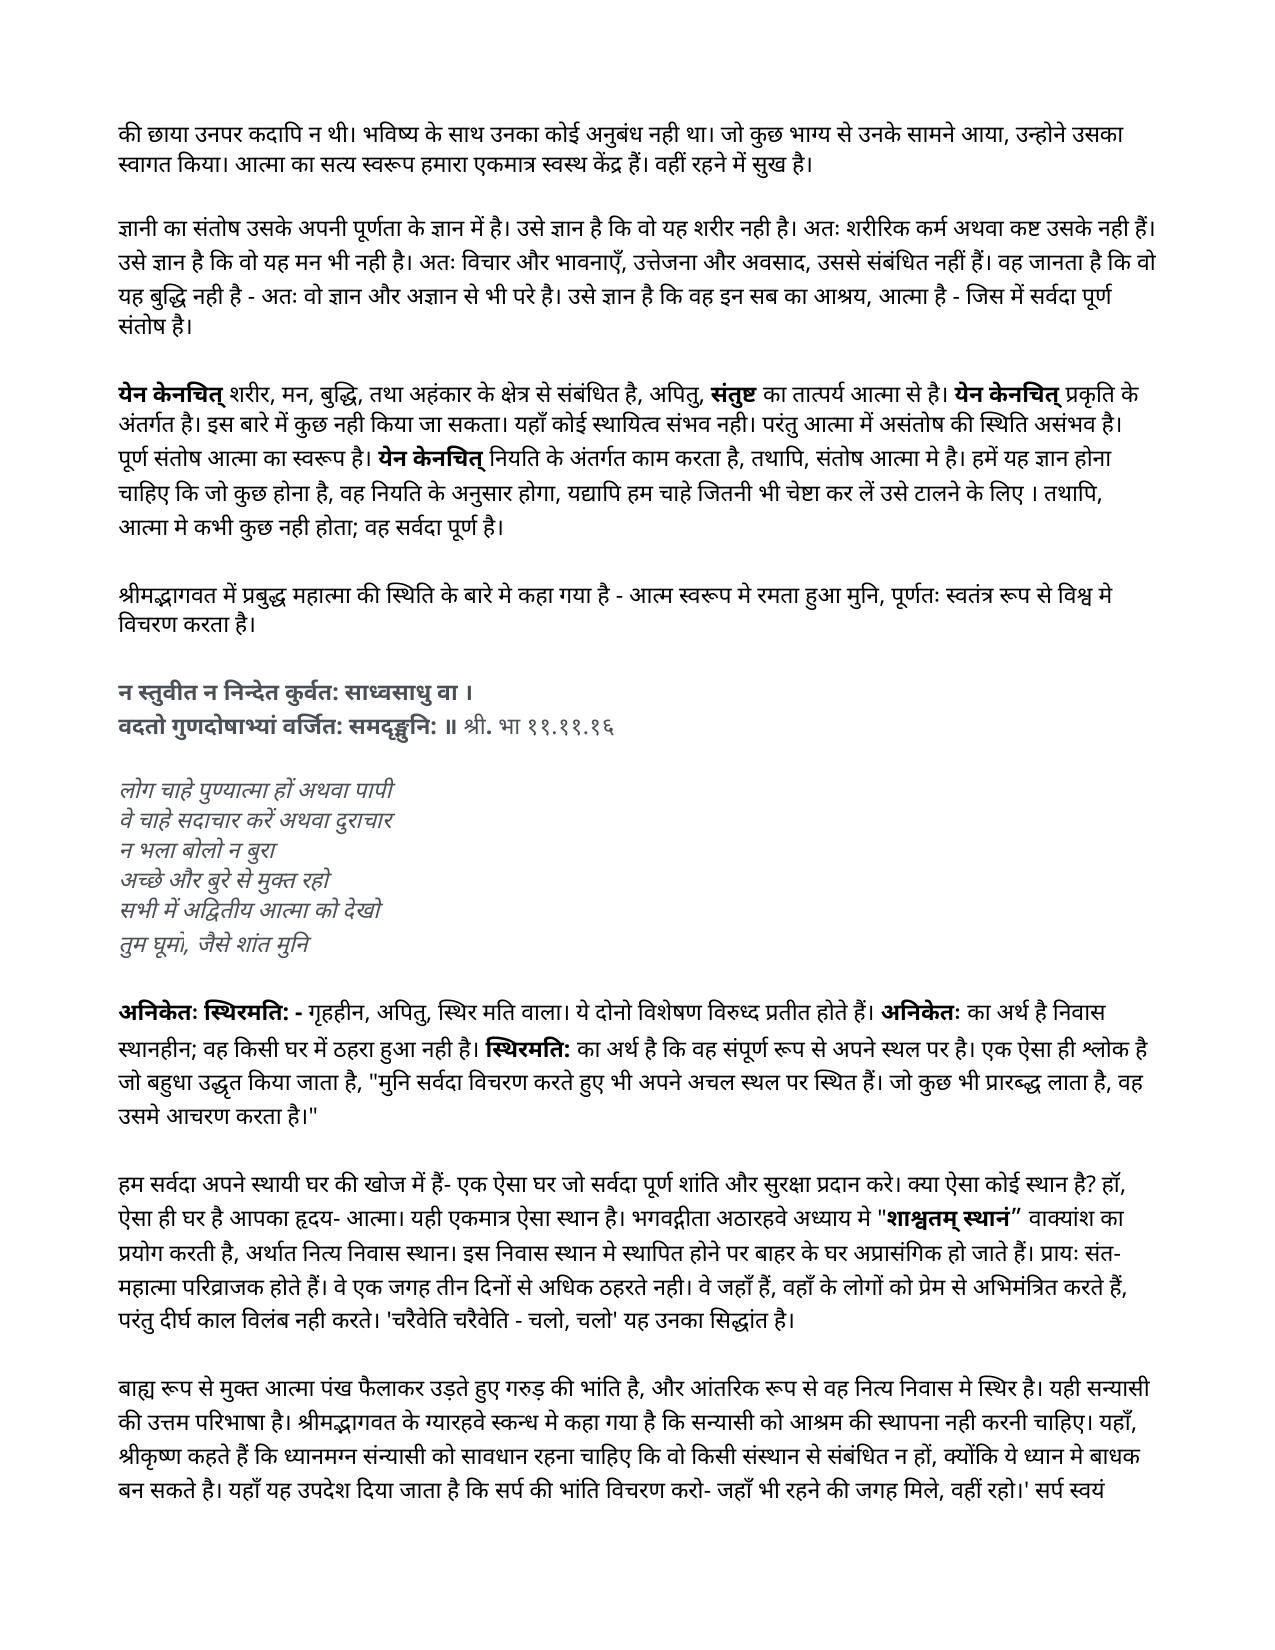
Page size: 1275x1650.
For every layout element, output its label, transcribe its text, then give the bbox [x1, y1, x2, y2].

text अनिकेतः स्थिरमति: - गृहहीन, अपितु, स्थिर मति वाला। ये दोनो विशेषण विरुध्द प्रतीत होते हैं। अनिकेतः का अर्थ है निवास स्थानहीन; वह किसी घर में ठहरा हुआ नही है। स्थिरमति: का अर्थ है कि वह संपूर्ण रूप से अपने स्थल पर है। एक ऐसा ही श्लोक है जो बहुधा उद्धृत किया जाता है, "मुनि सर्वदा विचरण करते हुए भी अपने अचल स्थल पर स्थित हैं। जो कुछ भी प्रारब्द्ध लाता है, वह उसमे आचरण करता है।" [118, 996, 1157, 1134]
text तुम घूमो, जैसे शांत मुनि [118, 928, 1157, 961]
text श्रीमद्भागवत में प्रबुद्ध महात्मा की स्थिति के बारे मे कहा गया है - आत्म स्वरूप मे रमता हुआ मुनि, पूर्णतः स्वतंत्र रूप से विश्व मे विचरण करता है। [118, 578, 1157, 642]
text की छाया उनपर कदापि न थी। भविष्य के साथ उनका कोई अनुबंध नही था। जो कुछ भाग्य से उनके सामने आया, उन्होने उसका स्वागत किया। आत्मा का सत्य स्वरूप हमारा एकमात्र स्वस्थ केंद्र हैं। वहीं रहने में सुख है। [118, 118, 1157, 182]
text वे चाहे सदाचार करें अथवा दुराचार [118, 808, 1157, 838]
text न भला बोलो न बुरा [118, 838, 1157, 868]
text वदतो गुणदोषाभ्यां वर्जित: समद‍ृङ्‍मुनि: ॥ श्री. भा ११.११.१६ [118, 710, 1157, 744]
text लोग चाहे पुण्यात्मा हों अथवा पापी [118, 778, 1157, 808]
text अच्छे और बुरे से मुक्त रहो [118, 868, 1157, 898]
text येन केनचित् शरीर, मन, बुद्धि, तथा अहंकार के क्षेत्र से संबंधित है, अपितु, संतुष्ट का तात्पर्य आत्मा से है। येन केनचित् प्रकृति के अंतर्गत है। इस बारे में कुछ नही किया जा सकता। यहाँ कोई स्थायित्व संभव नही। परंतु आत्मा में असंतोष की स्थिति असंभव है। पूर्ण संतोष आत्मा का स्वरूप है। येन केनचित् नियति के अंतर्गत काम करता है, तथापि, संतोष आत्मा मे है। हमें यह ज्ञान होना चाहिए कि जो कुछ होना है, वह नियति के अनुसार होगा, यद्यापि हम चाहे जितनी भी चेष्टा कर लें उसे टालने के लिए । तथापि, आत्मा मे कभी कुछ नही होता; वह सर्वदा पूर्ण है। [118, 377, 1157, 544]
text हम सर्वदा अपने स्थायी घर की खोज में हैं- एक ऐसा घर जो सर्वदा पूर्ण शांति और सुरक्षा प्रदान करे। क्या ऐसा कोई स्थान है? हॉ, ऐसा ही घर है आपका हृदय- आत्मा। यही एकमात्र ऐसा स्थान है। भगवद्गीता अठारहवे अध्याय मे "शाश्वतम् स्थानं” वाक्यांश का प्रयोग करती है, अर्थात नित्य निवास स्थान। इस निवास स्थान मे स्थापित होने पर बाहर के घर अप्रासंगिक हो जाते हैं। प्रायः संत-महात्मा परिव्राजक होते हैं। वे एक जगह तीन दिनों से अधिक ठहरते नही। वे जहाँ हैं, वहाँ के लोगों को प्रेम से अभिमंत्रित करते हैं, परंतु दीर्घ काल विलंब नही करते। 'चरैवेति चरैवेति - चलो, चलो' यह उनका सिद्धांत है। [118, 1168, 1157, 1338]
text सभी में अद्वितीय आत्मा को देखो [118, 898, 1157, 928]
text बाह्य रूप से मुक्त आत्मा पंख फैलाकर उड़ते हुए गरुड़ की भांति है, और आंतरिक रूप से वह नित्य निवास मे स्थिर है। यही सन्यासी की उत्तम परिभाषा है। श्रीमद्भागवत के ग्यारहवे स्कन्ध मे कहा गया है कि सन्यासी को आश्रम की स्थापना नही करनी चाहिए। यहाँ, श्रीकृष्ण कहते हैं कि ध्यानमग्न संन्यासी को सावधान रहना चाहिए कि वो किसी संस्थान से संबंधित न हों, क्योंकि ये ध्यान मे बाधक बन सकते है। यहाँ यह उपदेश दिया जाता है कि सर्प की भांति विचरण करो- जहाँ भी रहने की जगह मिले, वहीं रहो।' सर्प स्वयं [118, 1372, 1157, 1508]
text ज्ञानी का संतोष उसके अपनी पूर्णता के ज्ञान में है। उसे ज्ञान है कि वो यह शरीर नही है। अतः शरीरिक कर्म अथवा कष्ट उसके नही हैं। उसे ज्ञान है कि वो यह मन भी नही है। अतः विचार और भावनाएँ, उत्तेजना और अवसाद, उससे संबंधित नहीं हैं। वह जानता है कि वो यह बुद्धि नही है - अतः वो ज्ञान और अज्ञान से भी परे है। उसे ज्ञान है कि वह इन सब का आश्रय, आत्मा है - जिस में सर्वदा पूर्ण संतोष है। [118, 216, 1157, 343]
text न स्तुवीत न निन्देत कुर्वत: साध्वसाधु वा । [118, 676, 1157, 710]
